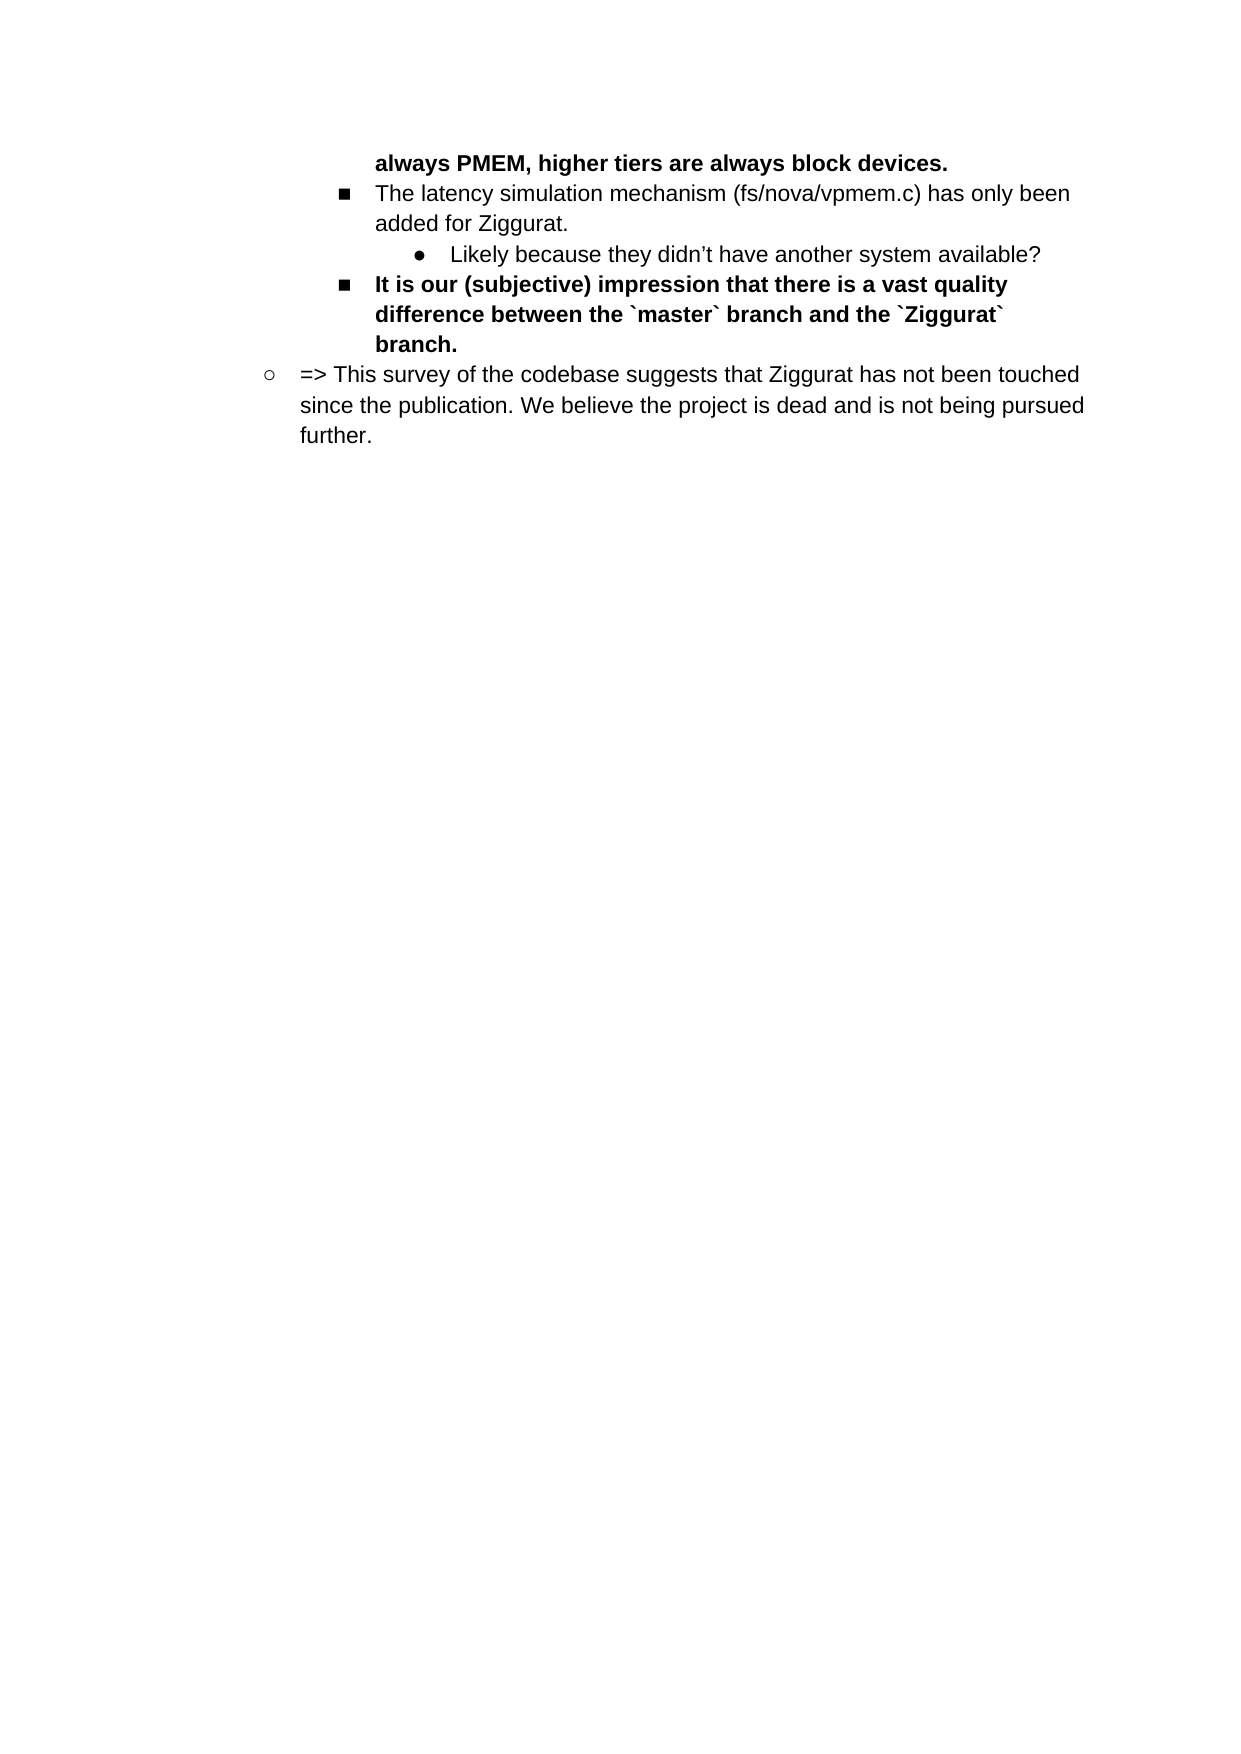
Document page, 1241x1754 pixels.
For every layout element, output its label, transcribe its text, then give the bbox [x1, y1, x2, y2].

list Likely because they didn’t have another system available? [412, 241, 1090, 267]
list always PMEM, higher tiers are always block devices. [337, 150, 1090, 176]
list It is our (subjective) impression that there is a vast quality difference between the `master` branch and the `Ziggurat` branch. [337, 271, 1090, 358]
list => This survey of the codebase suggests that Ziggurat has not been touched since the publication. We believe the project is dead and is not being pursued further. [262, 361, 1090, 448]
list The latency simulation mechanism (fs/nova/vpmem.c) has only been added for Ziggurat. [337, 180, 1090, 237]
